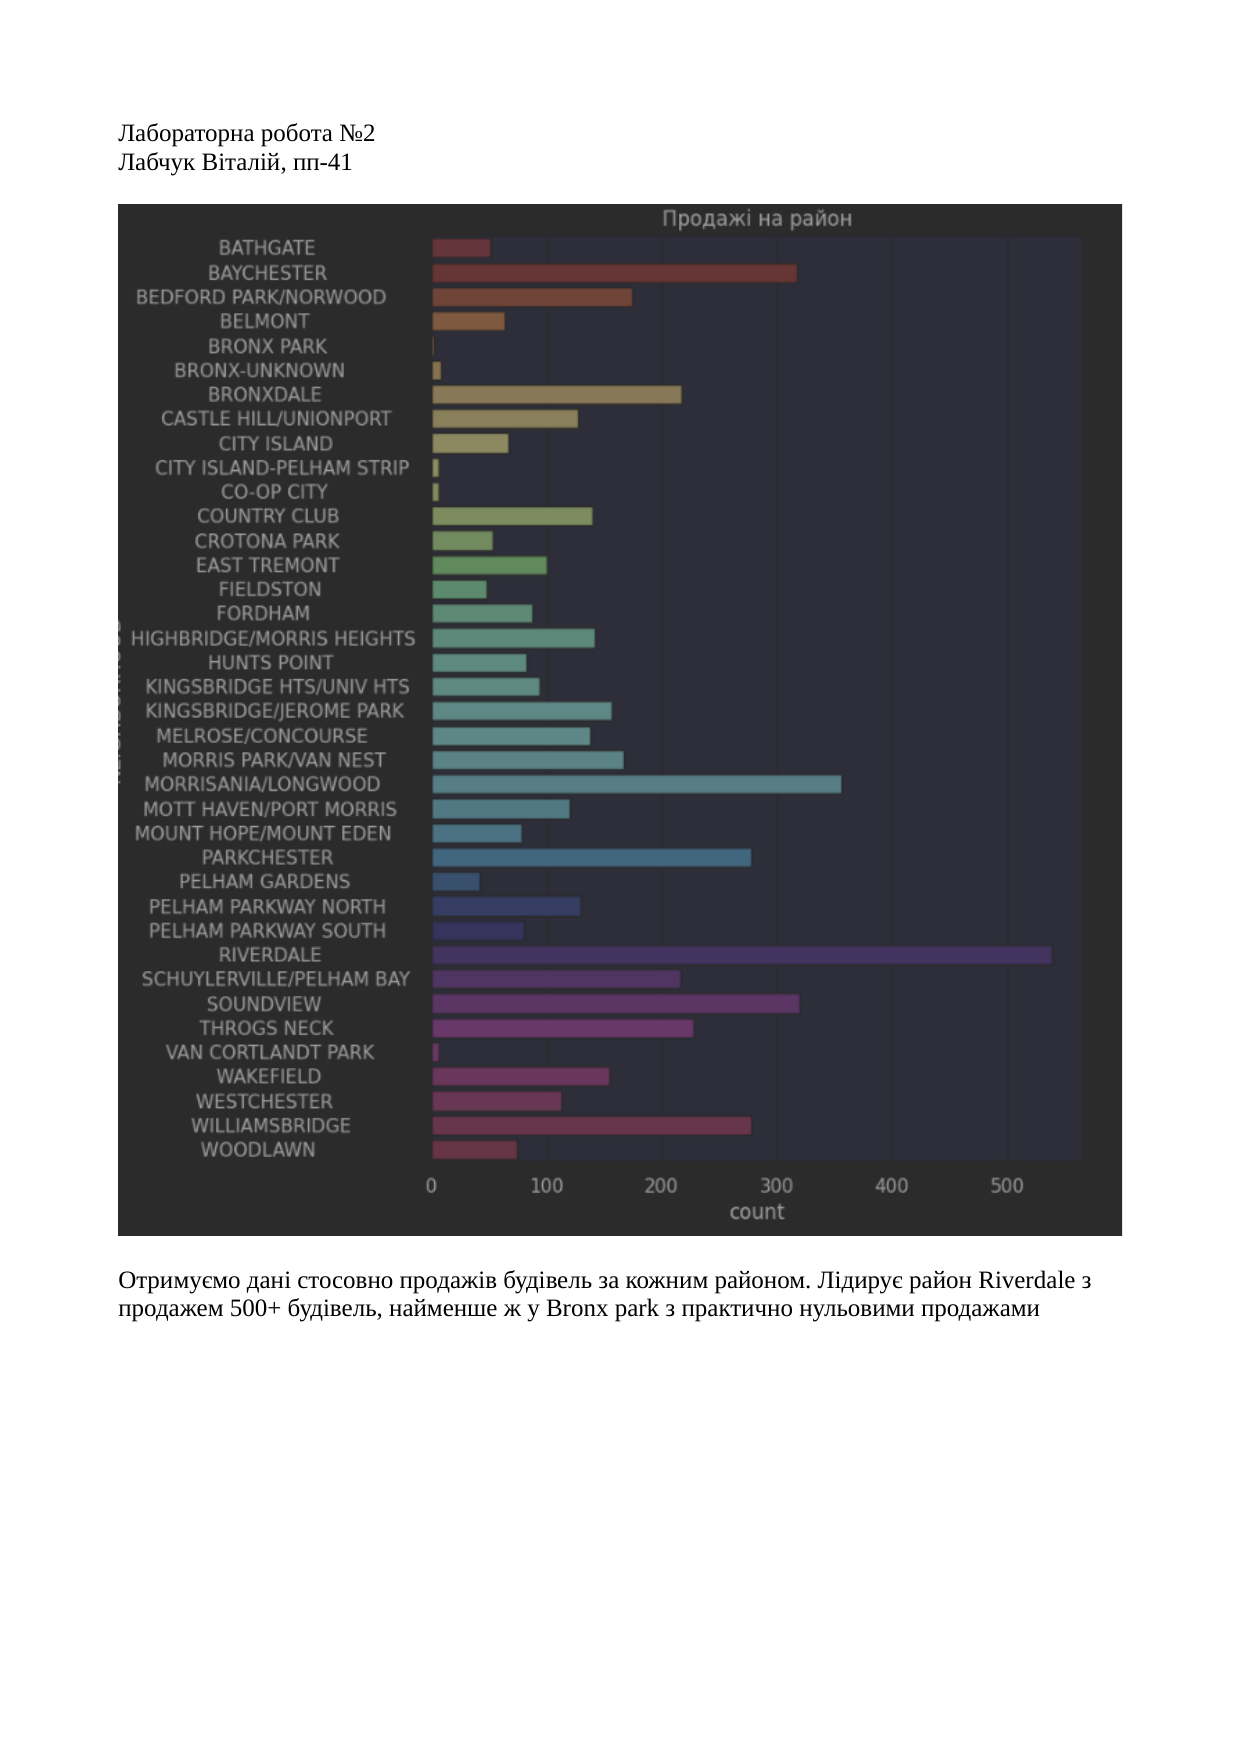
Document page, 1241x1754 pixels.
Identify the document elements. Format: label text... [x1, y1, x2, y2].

picture [118, 204, 1123, 1236]
text Лабораторна робота №2 [118, 118, 1122, 147]
text Лабчук Віталій, пп-41 [118, 147, 1122, 176]
text Отримуємо дані стосовно продажів будівель за кожним районом. Лідирує район Riverdale з продажем 500+ будівель, найменше ж у Bronx park з практично нульовими продажами [118, 1265, 1122, 1322]
